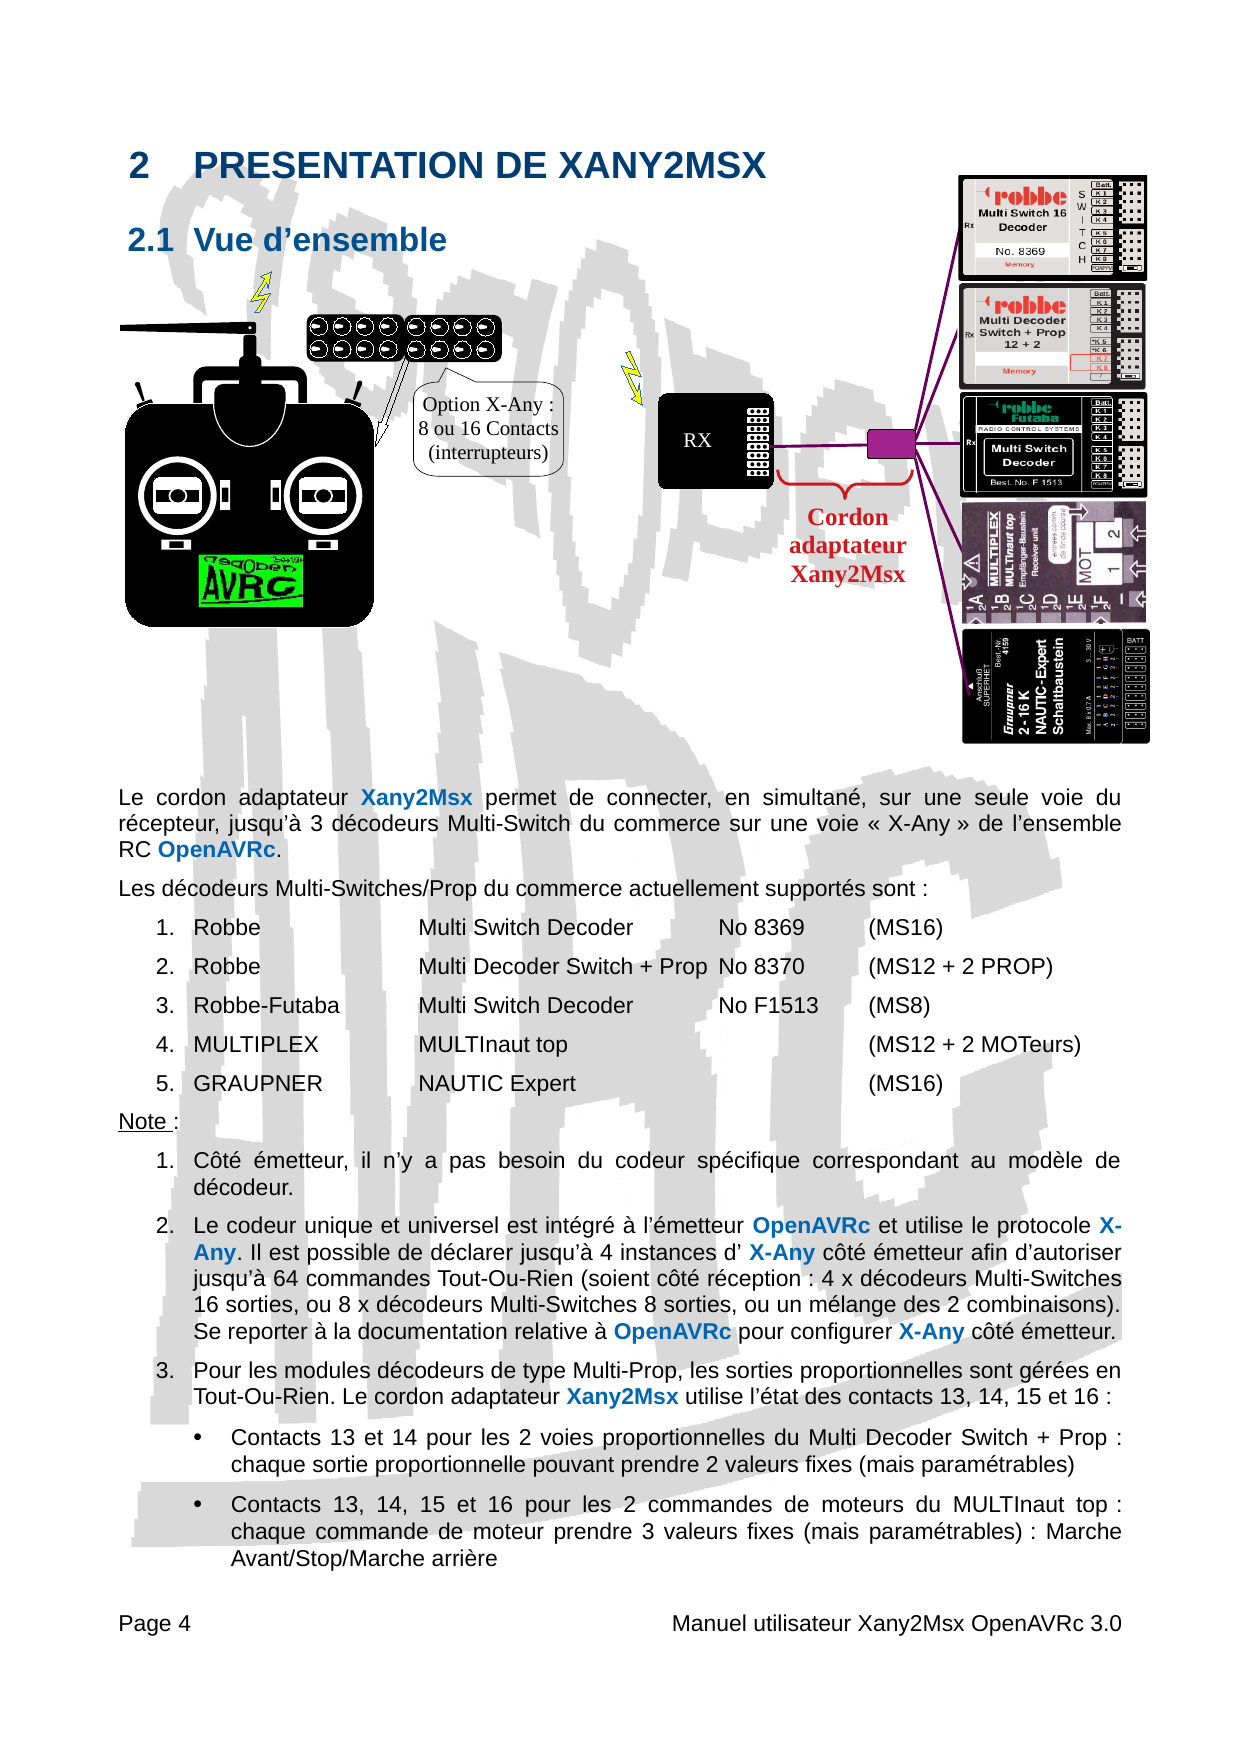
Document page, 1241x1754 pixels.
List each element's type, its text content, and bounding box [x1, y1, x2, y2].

list Robbe-Futaba Multi Switch Decoder No F1513 (MS8) [156, 992, 1122, 1018]
list Le codeur unique et universel est intégré à l’émetteur OpenAVRc et utilise le protocole X-Any. Il est possible de déclarer jusqu’à 4 instances d’ X-Any côté émetteur afin d’autoriser jusqu’à 64 commandes Tout-Ou-Rien (soient côté réception : 4 x décodeurs Multi-Switches 16 sorties, ou 8 x décodeurs Multi-Switches 8 sorties, ou un mélange des 2 combinaisons). Se reporter à la documentation relative à OpenAVRc pour configurer X-Any côté émetteur. [156, 1212, 1122, 1344]
list Pour les modules décodeurs de type Multi-Prop, les sorties proportionnelles sont gérées en Tout-Ou-Rien. Le cordon adaptateur Xany2Msx utilise l’état des contacts 13, 14, 15 et 16 : [156, 1357, 1122, 1409]
list GRAUPNER NAUTIC Expert (MS16) [156, 1069, 1122, 1096]
text Le cordon adaptateur Xany2Msx permet de connecter, en simultané, sur une seule voie du récepteur, jusqu’à 3 décodeurs Multi-Switch du commerce sur une voie « X-Any » de l’ensemble RC OpenAVRc. [118, 784, 1122, 863]
list Robbe Multi Decoder Switch + Prop No 8370 (MS12 + 2 PROP) [156, 953, 1122, 979]
subtitle PRESENTATION DE XANY2MSX [118, 143, 1122, 187]
picture [960, 392, 1148, 498]
picture [197, 553, 304, 608]
picture [957, 282, 1146, 390]
list Contacts 13, 14, 15 et 16 pour les 2 commandes de moteurs du MULTInaut top : chaque commande de moteur prendre 3 valeurs fixes (mais paramétrables) : Marche Avant/Stop/Marche arrière [193, 1489, 1122, 1571]
list Robbe Multi Switch Decoder No 8369 (MS16) [156, 914, 1122, 940]
subtitle Vue d’ensemble [118, 220, 958, 259]
text Les décodeurs Multi-Switches/Prop du commerce actuellement supportés sont : [118, 875, 1122, 902]
list MULTIPLEX MULTInaut top (MS12 + 2 MOTeurs) [156, 1031, 1122, 1057]
list Contacts 13 et 14 pour les 2 voies proportionnelles du Multi Decoder Switch + Prop : chaque sortie proportionnelle pouvant prendre 2 valeurs fixes (mais paramétrables) [193, 1422, 1122, 1477]
text Note : [118, 1108, 1122, 1135]
picture [961, 628, 1151, 744]
list Côté émetteur, il n’y a pas besoin du codeur spécifique correspondant au modèle de décodeur. [156, 1147, 1122, 1200]
picture [958, 175, 1148, 281]
picture [961, 501, 1147, 624]
